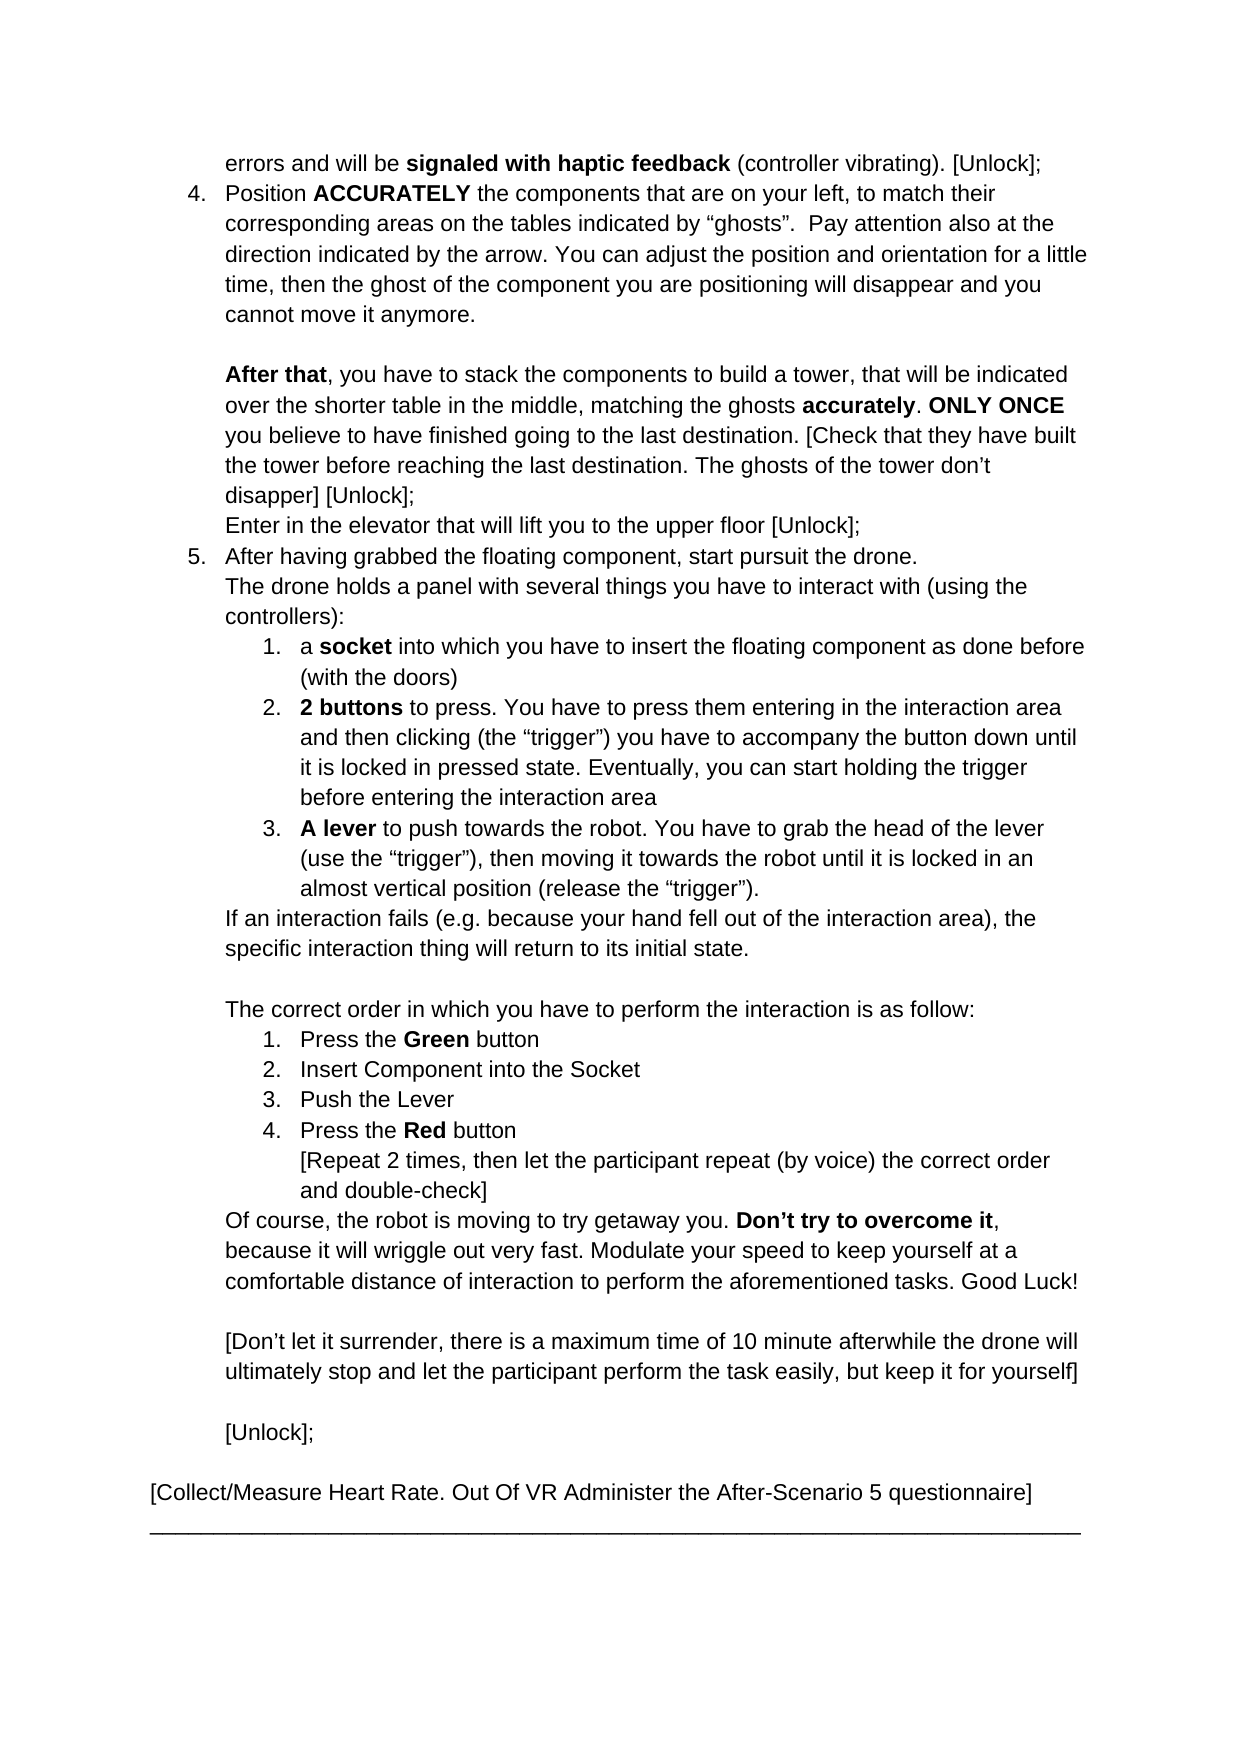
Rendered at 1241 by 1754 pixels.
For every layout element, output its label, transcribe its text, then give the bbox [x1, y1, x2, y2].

list a socket into which you have to insert the floating component as done before (with the doors) [262, 633, 1090, 690]
text [Collect/Measure Heart Rate. Out Of VR Administer the After-Scenario 5 questionnaire] [150, 1479, 1090, 1506]
text [Repeat 2 times, then let the participant repeat (by voice) the correct order and double-check] [300, 1147, 1090, 1203]
text If an interaction fails (e.g. because your hand fell out of the interaction area), the specific interaction thing will return to its initial state. The correct order in which you have to perform the interaction is as follow: [225, 905, 1090, 1022]
text Of course, the robot is moving to try getaway you. Don’t try to overcome it, because it will wriggle out very fast. Modulate your speed to keep yourself at a comfortable distance of interaction to perform the aforementioned tasks. Good Luck! [225, 1207, 1090, 1324]
list Position ACCURATELY the components that are on your left, to match their corresponding areas on the tables indicated by “ghosts”. Pay attention also at the direction indicated by the arrow. You can adjust the position and orientation for a little time, then the ghost of the component you are positioning will disappear and you cannot move it anymore. After that, you have to stack the components to build a tower, that will be indicated over the shorter table in the middle, matching the ghosts accurately. ONLY ONCE you believe to have finished going to the last destination. [Check that they have built the tower before reaching the last destination. The ghosts of the tower don’t disapper] [Unlock]; Enter in the elevator that will lift you to the upper floor [Unlock]; [187, 180, 1090, 539]
list Insert Component into the Socket [262, 1056, 1090, 1083]
list errors and will be signaled with haptic feedback (controller vibrating). [Unlock]; [187, 150, 1090, 176]
list 2 buttons to press. You have to press them entering in the interaction area and then clicking (the “trigger”) you have to accompany the button down until it is locked in pressed state. Eventually, you can start holding the trigger before entering the interaction area [262, 694, 1090, 811]
text [Unlock]; [225, 1419, 1090, 1445]
text [Don’t let it surrender, there is a maximum time of 10 minute afterwhile the drone will ultimately stop and let the participant perform the task easily, but keep it for yourself] [225, 1328, 1090, 1385]
list A lever to push towards the robot. You have to grab the head of the lever (use the “trigger”), then moving it towards the robot until it is locked in an almost vertical position (release the “trigger”). [262, 814, 1090, 901]
list Push the Lever [262, 1086, 1090, 1113]
list After having grabbed the floating component, start pursuit the drone. The drone holds a panel with several things you have to interact with (using the controllers): [187, 543, 1090, 629]
list Press the Green button [262, 1026, 1090, 1052]
list Press the Red button [262, 1117, 1090, 1143]
text _________________________________________________________________________ [150, 1509, 1090, 1536]
